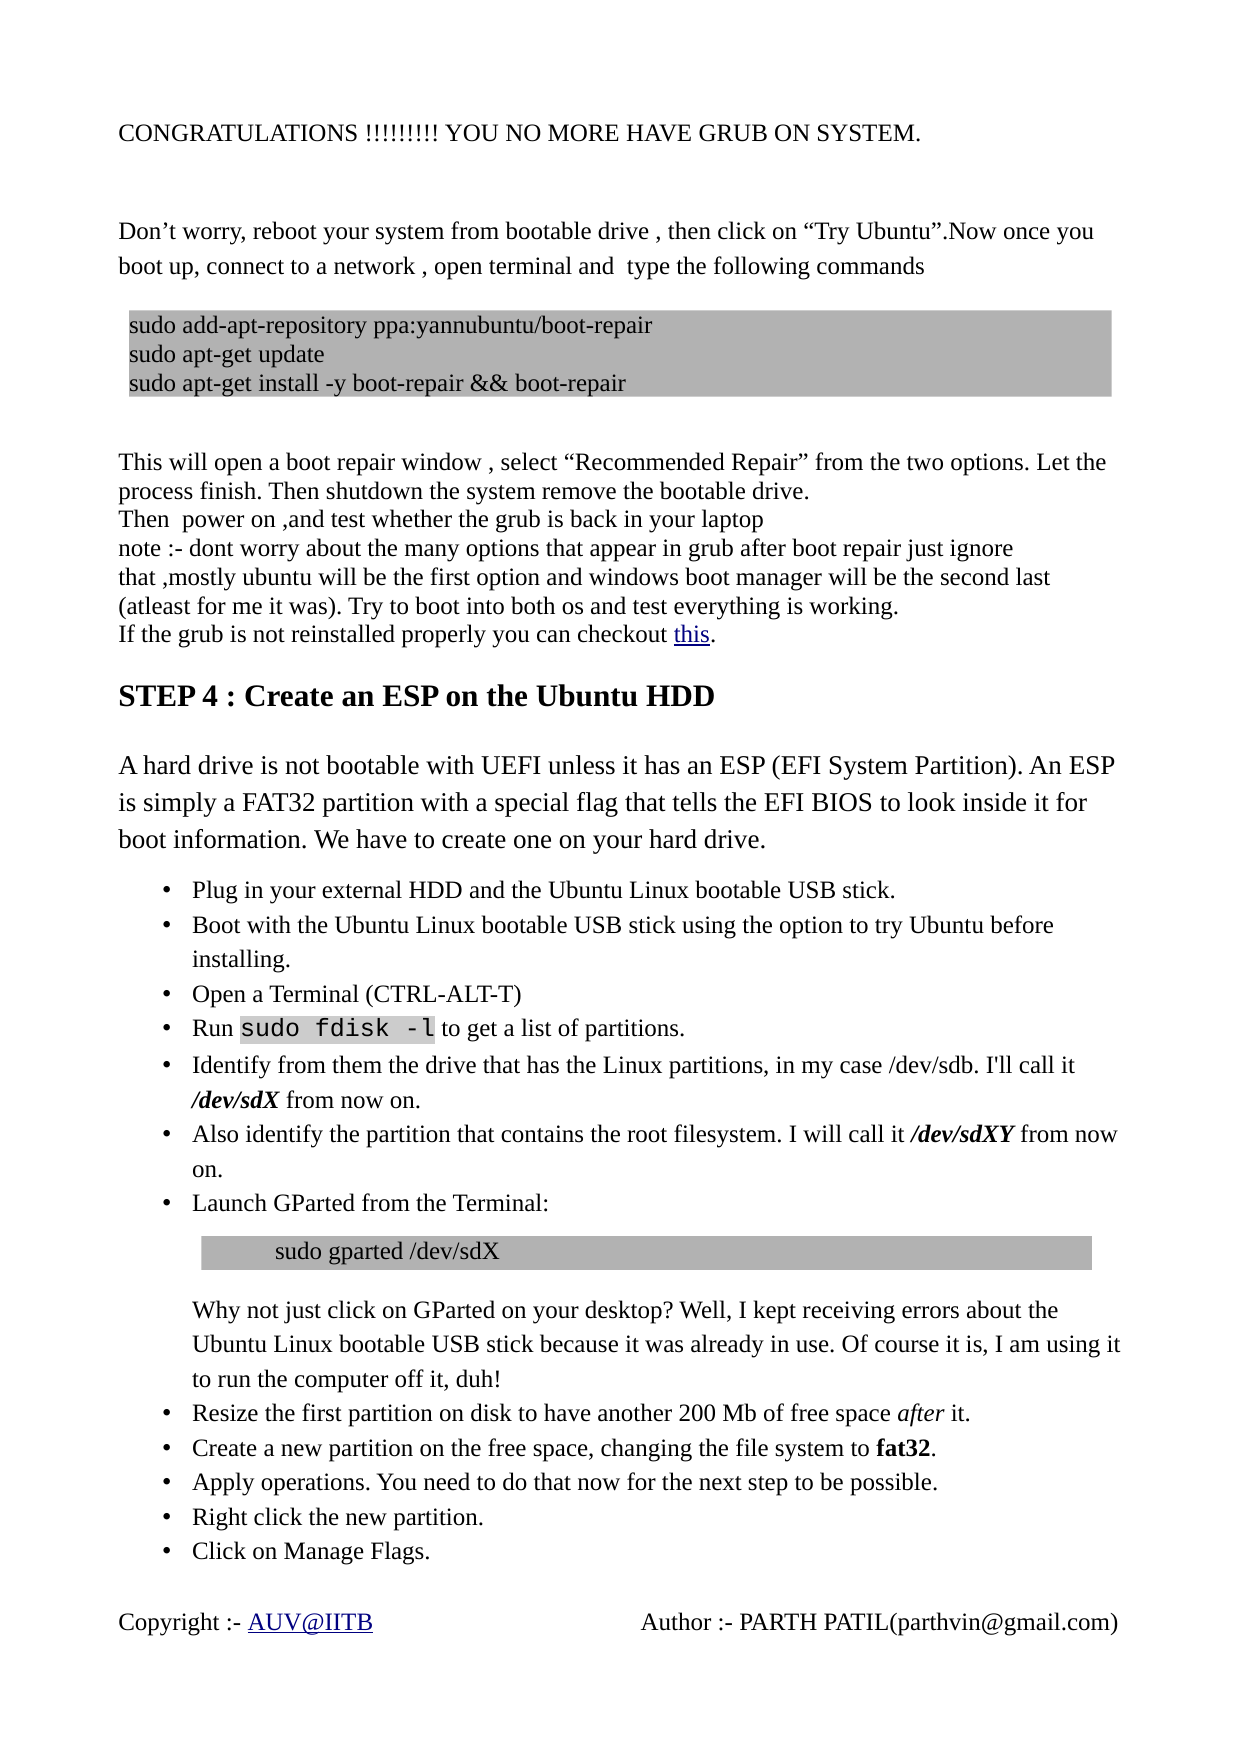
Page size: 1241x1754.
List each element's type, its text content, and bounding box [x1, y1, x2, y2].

text This will open a boot repair window , select “Recommended Repair” from the two options. Let the process finish. Then shutdown the system remove the bootable drive. [118, 447, 1122, 504]
list Create a new partition on the free space, changing the file system to fat32. [162, 1433, 1122, 1462]
text Then power on ,and test whether the grub is back in your laptop [118, 504, 1122, 533]
text If the grub is not reinstalled properly you can checkout this. [118, 619, 1122, 648]
list Open a Terminal (CTRL-ALT-T) [162, 979, 1122, 1007]
list Right click the new partition. [162, 1502, 1122, 1531]
text STEP 4 : Create an ESP on the Ubuntu HDD [118, 677, 1122, 713]
list Identify from them the drive that has the Linux partitions, in my case /dev/sdb. I'll call it /dev/sdX from now on. [162, 1050, 1122, 1113]
list Why not just click on GParted on your desktop? Well, I kept receiving errors about the Ubuntu Linux bootable USB stick because it was already in use. Of course it is, I am using it to run the computer off it, duh! [162, 1295, 1122, 1393]
text CONGRATULATIONS !!!!!!!!! YOU NO MORE HAVE GRUB ON SYSTEM. [118, 118, 1122, 147]
list Launch GParted from the Terminal: [162, 1188, 1122, 1217]
list Run sudo fdisk -l to get a list of partitions. [162, 1013, 1122, 1044]
list Plug in your external HDD and the Ubuntu Linux bootable USB stick. [162, 875, 1122, 904]
text Don’t worry, reboot your system from bootable drive , then click on “Try Ubuntu”.Now once you boot up, connect to a network , open terminal and type the following commands [118, 216, 1122, 279]
list Apply operations. You need to do that now for the next step to be possible. [162, 1467, 1122, 1496]
text A hard drive is not bootable with UEFI unless it has an ESP (EFI System Partition). An ESP is simply a FAT32 partition with a special flag that tells the EFI BIOS to look inside it for boot information. We have to create one on your hard drive. [118, 749, 1122, 854]
text note :- dont worry about the many options that appear in grub after boot repair just ignore that ,mostly ubuntu will be the first option and windows boot manager will be the second last (atleast for me it was). Try to boot into both os and test everything is working. [118, 533, 1122, 619]
list Resize the first partition on disk to have another 200 Mb of free space after it. [162, 1398, 1122, 1427]
list Boot with the Ubuntu Linux bootable USB stick using the option to try Ubuntu before installing. [162, 910, 1122, 973]
list Click on Manage Flags. [162, 1536, 1122, 1565]
list Also identify the partition that contains the root filesystem. I will call it /dev/sdXY from now on. [162, 1119, 1122, 1182]
